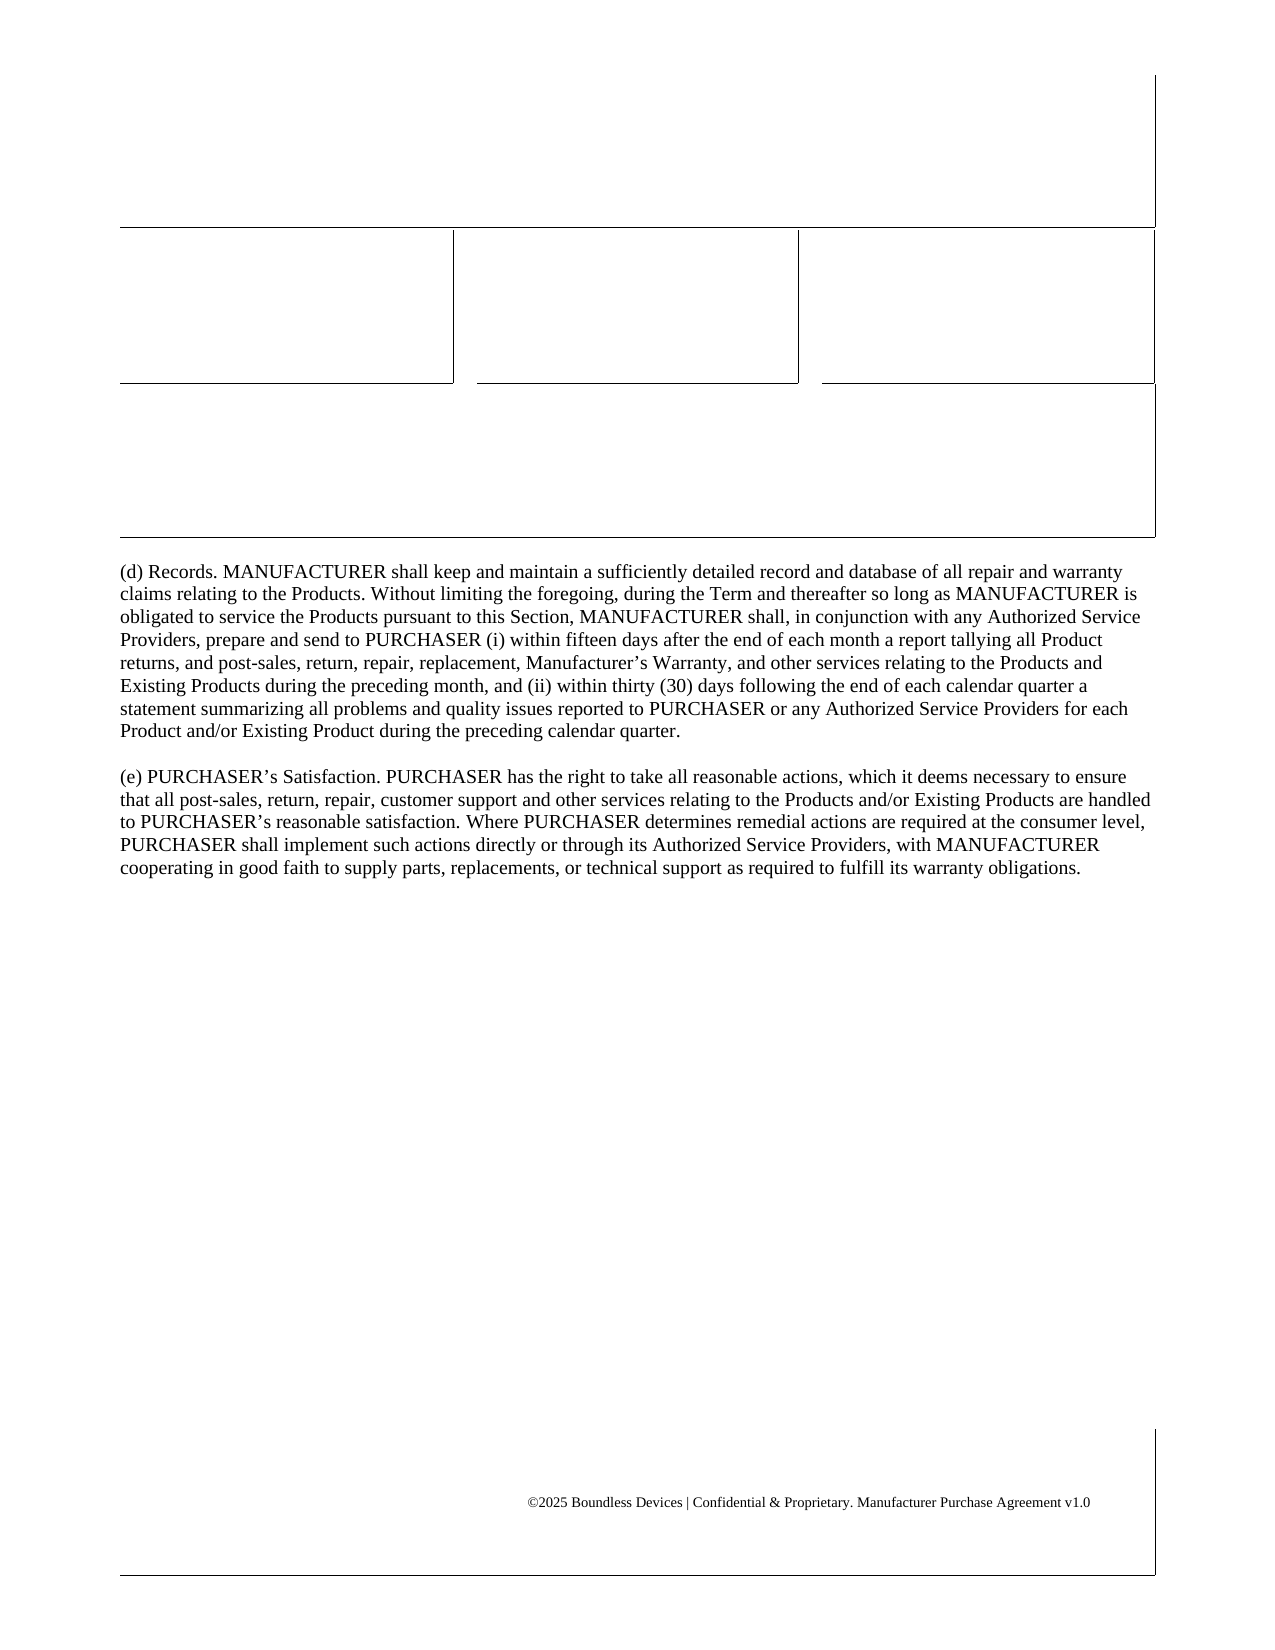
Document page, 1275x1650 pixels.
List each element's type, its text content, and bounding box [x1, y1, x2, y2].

text (e) PURCHASER’s Satisfaction. PURCHASER has the right to take all reasonable actions, which it deems necessary to ensure that all post-sales, return, repair, customer support and other services relating to the Products and/or Existing Products are handled to PURCHASER’s reasonable satisfaction. Where PURCHASER determines remedial actions are required at the consumer level, PURCHASER shall implement such actions directly or through its Authorized Service Providers, with MANUFACTURER cooperating in good faith to supply parts, replacements, or technical support as required to fulfill its warranty obligations. [120, 765, 1155, 879]
text (d) Records. MANUFACTURER shall keep and maintain a sufficiently detailed record and database of all repair and warranty claims relating to the Products. Without limiting the foregoing, during the Term and thereafter so long as MANUFACTURER is obligated to service the Products pursuant to this Section, MANUFACTURER shall, in conjunction with any Authorized Service Providers, prepare and send to PURCHASER (i) within fifteen days after the end of each month a report tallying all Product returns, and post-sales, return, repair, replacement, Manufacturer’s Warranty, and other services relating to the Products and Existing Products during the preceding month, and (ii) within thirty (30) days following the end of each calendar quarter a statement summarizing all problems and quality issues reported to PURCHASER or any Authorized Service Providers for each Product and/or Existing Product during the preceding calendar quarter. [120, 559, 1155, 742]
